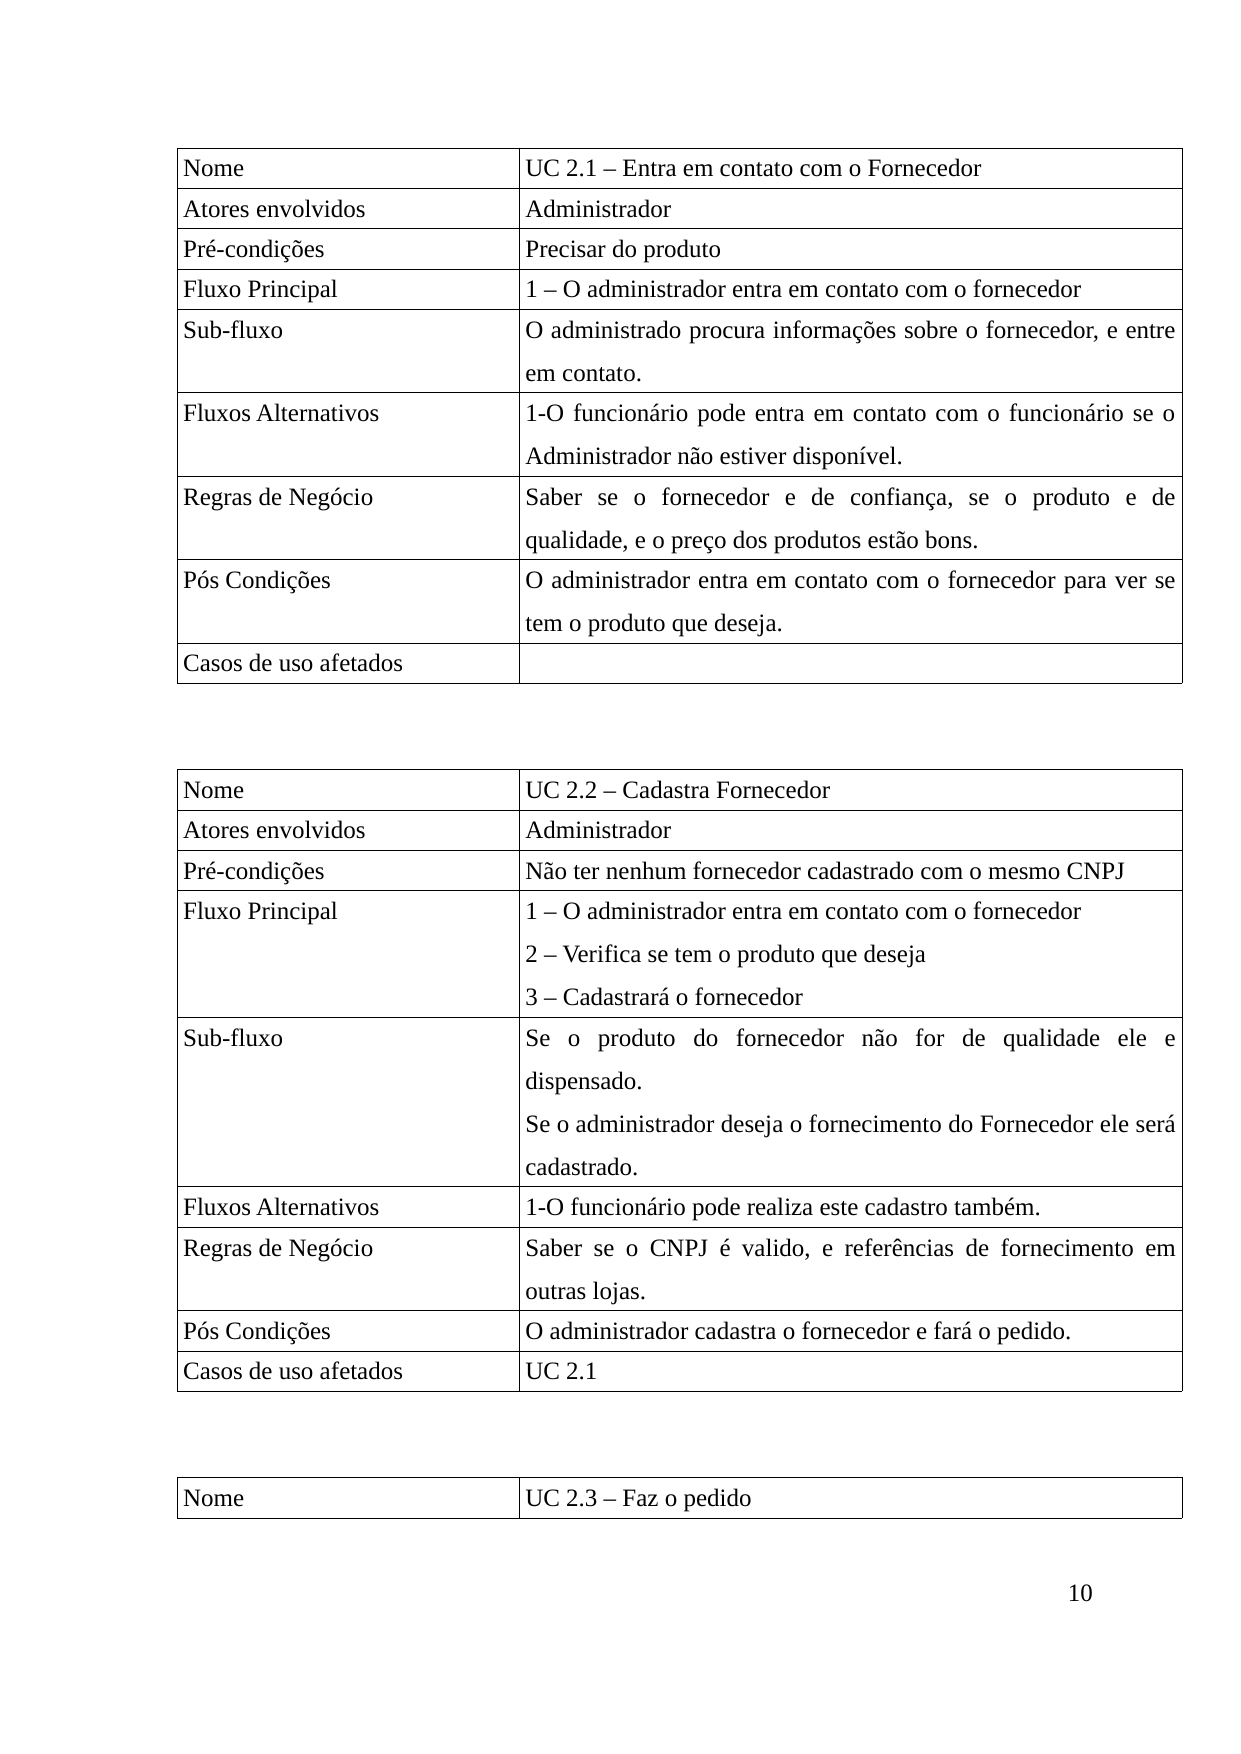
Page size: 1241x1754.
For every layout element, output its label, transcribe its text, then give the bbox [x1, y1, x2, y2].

table_cell O administrado procura informações sobre o fornecedor, e entre em contato. [520, 310, 1182, 392]
table_cell Atores envolvidos [178, 189, 519, 228]
table_header UC 2.2 – Cadastra Fornecedor [520, 770, 1182, 809]
table_cell Fluxo Principal [178, 270, 519, 309]
table_cell Regras de Negócio [178, 477, 519, 559]
table_cell Administrador [520, 189, 1182, 228]
table_cell Pré-condições [178, 229, 519, 268]
table_cell 1 – O administrador entra em contato com o fornecedor 2 – Verifica se tem o produto que deseja 3 – Cadastrará o fornecedor [520, 891, 1182, 1017]
table_cell Sub-fluxo [178, 1018, 519, 1186]
table_cell O administrador entra em contato com o fornecedor para ver se tem o produto que deseja. [520, 560, 1182, 643]
table_cell Administrador [520, 811, 1182, 850]
table_header UC 2.1 – Entra em contato com o Fornecedor [520, 149, 1182, 188]
table_cell Regras de Negócio [178, 1228, 519, 1310]
table_cell Saber se o CNPJ é valido, e referências de fornecimento em outras lojas. [520, 1228, 1182, 1310]
table_cell Pré-condições [178, 851, 519, 890]
table_cell O administrador cadastra o fornecedor e fará o pedido. [520, 1311, 1182, 1351]
table_cell Precisar do produto [520, 229, 1182, 268]
table_cell Casos de uso afetados [178, 1352, 519, 1391]
table_cell Sub-fluxo [178, 310, 519, 392]
table_header Nome [178, 770, 519, 809]
table_cell [520, 644, 1182, 683]
table_header Nome [178, 149, 519, 188]
table_cell 1 – O administrador entra em contato com o fornecedor [520, 270, 1182, 309]
table_cell Saber se o fornecedor e de confiança, se o produto e de qualidade, e o preço dos produtos estão bons. [520, 477, 1182, 559]
table_cell Casos de uso afetados [178, 644, 519, 683]
table_cell 1-O funcionário pode entra em contato com o funcionário se o Administrador não estiver disponível. [520, 393, 1182, 476]
table_header UC 2.3 – Faz o pedido [520, 1478, 1182, 1517]
table_cell Pós Condições [178, 560, 519, 643]
table_cell Fluxo Principal [178, 891, 519, 1017]
table_header Nome [178, 1478, 519, 1517]
table_cell 1-O funcionário pode realiza este cadastro também. [520, 1187, 1182, 1227]
table_cell Pós Condições [178, 1311, 519, 1351]
table_cell Não ter nenhum fornecedor cadastrado com o mesmo CNPJ [520, 851, 1182, 890]
table_cell Fluxos Alternativos [178, 1187, 519, 1227]
table_cell UC 2.1 [520, 1352, 1182, 1391]
table_cell Fluxos Alternativos [178, 393, 519, 476]
table_cell Atores envolvidos [178, 811, 519, 850]
table_cell Se o produto do fornecedor não for de qualidade ele e dispensado. Se o administrador deseja o fornecimento do Fornecedor ele será cadastrado. [520, 1018, 1182, 1186]
